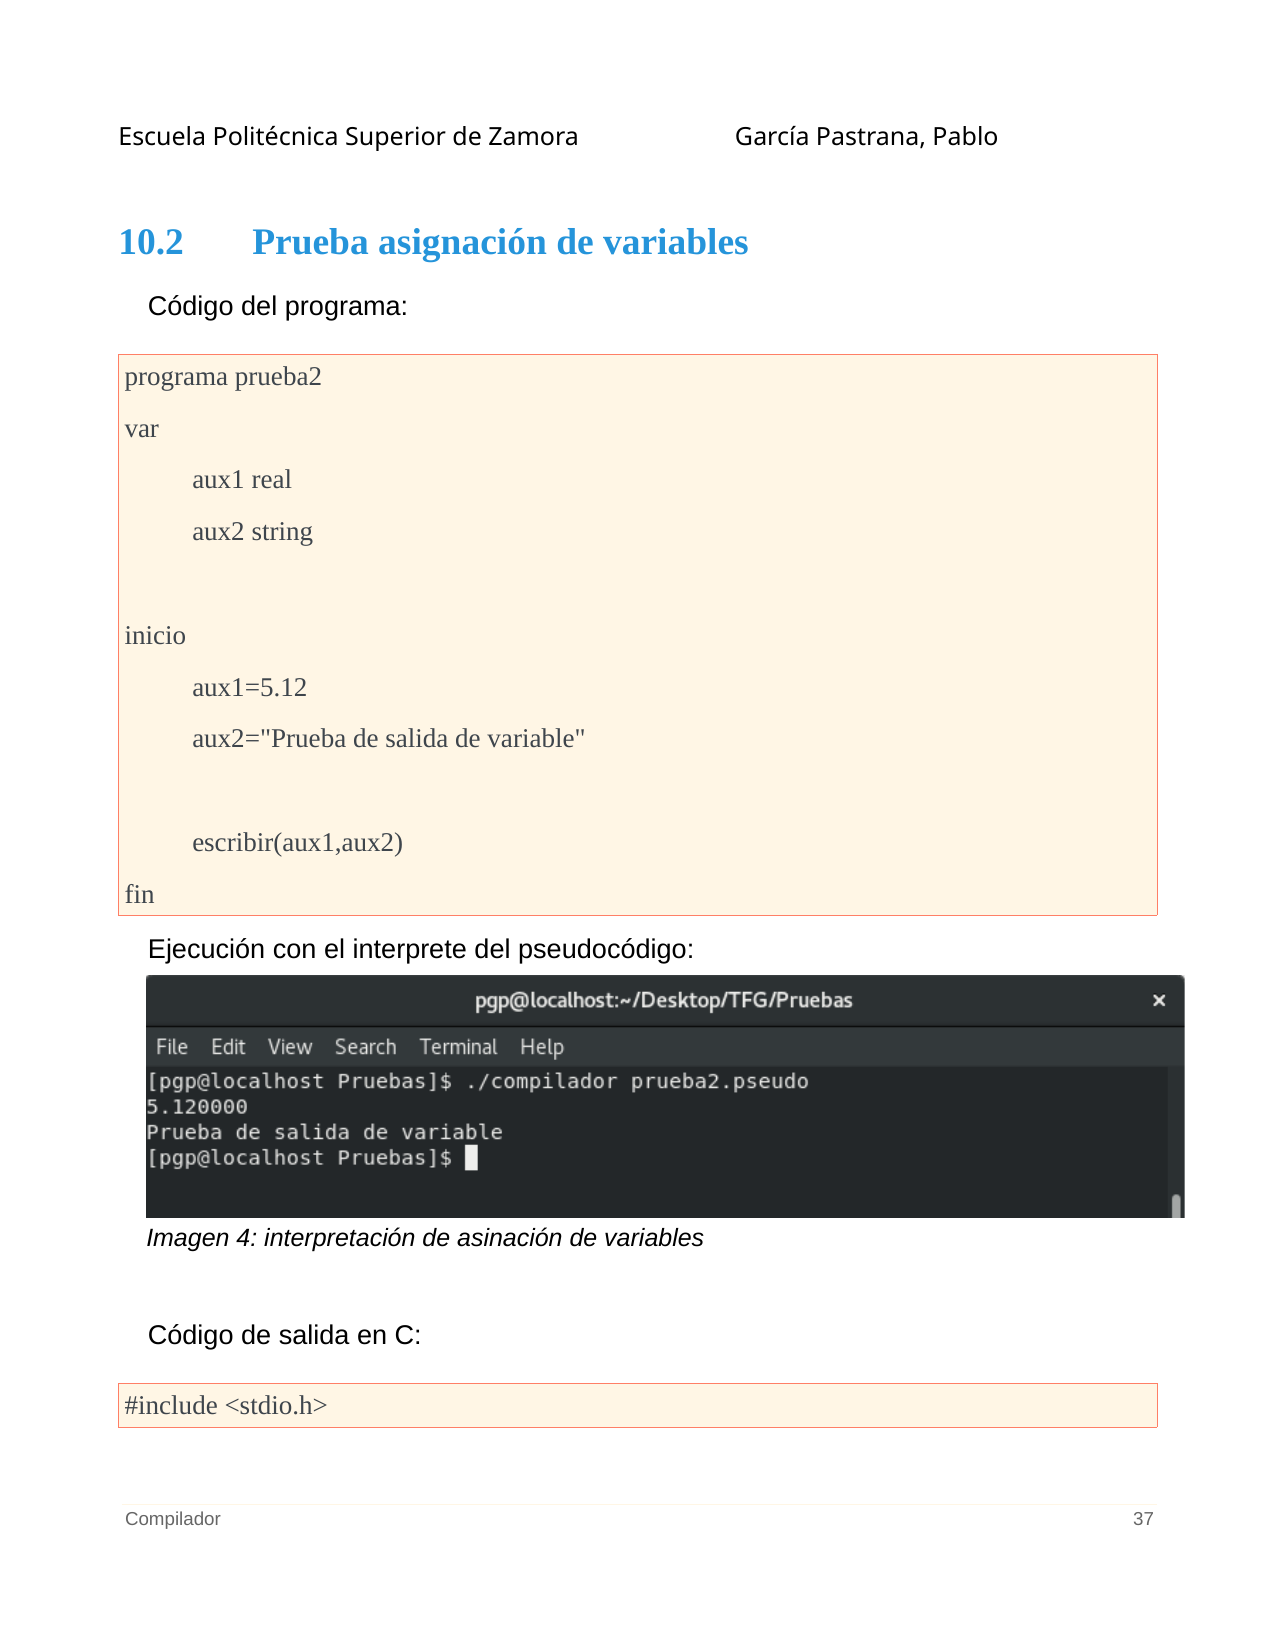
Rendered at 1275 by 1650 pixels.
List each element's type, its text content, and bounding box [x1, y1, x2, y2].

text aux1 real [119, 457, 1157, 495]
picture [146, 975, 1185, 1218]
text var [119, 406, 1157, 443]
text aux2="Prueba de salida de variable" [119, 716, 1157, 753]
subtitle Prueba asignación de variables [118, 220, 1157, 263]
text Imagen 4: interpretación de asinación de variables [146, 1218, 1185, 1252]
text #include <stdio.h> [119, 1384, 1157, 1427]
text inicio [119, 613, 1157, 650]
text aux1=5.12 [119, 664, 1157, 702]
text programa prueba2 [119, 355, 1157, 391]
text aux2 string [119, 509, 1157, 546]
text Código de salida en C: [118, 1319, 1157, 1351]
text Código del programa: [118, 290, 1157, 321]
text fin [119, 872, 1157, 915]
text escribir(aux1,aux2) [119, 820, 1157, 857]
text Ejecución con el interprete del pseudocódigo: [118, 933, 1157, 964]
